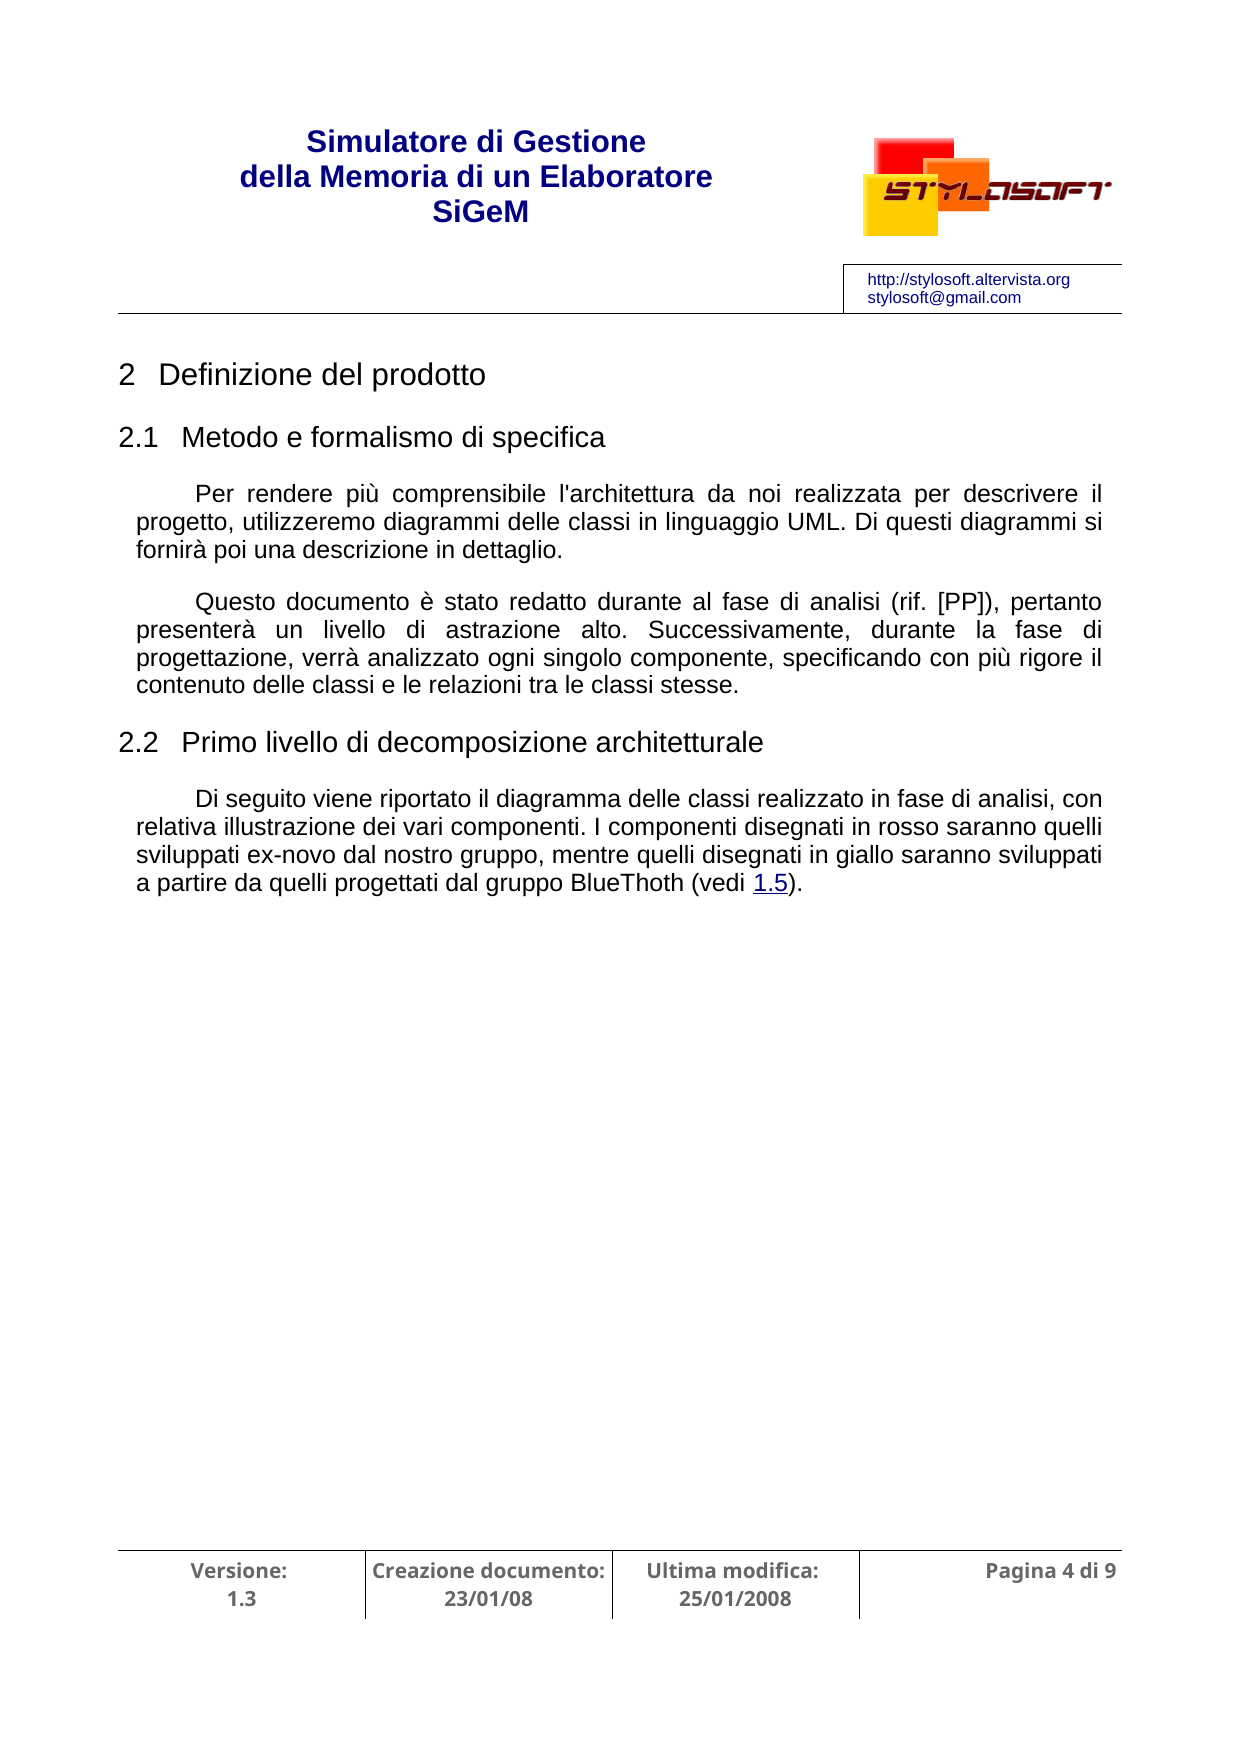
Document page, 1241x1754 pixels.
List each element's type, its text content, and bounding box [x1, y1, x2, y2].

subtitle Definizione del prodotto [118, 357, 1122, 391]
text Per rendere più comprensibile l'architettura da noi realizzata per descrivere il progetto, utilizzeremo diagrammi delle classi in linguaggio UML. Di questi diagrammi si fornirà poi una descrizione in dettaglio. [136, 480, 1104, 564]
text Di seguito viene riportato il diagramma delle classi realizzato in fase di analisi, con relativa illustrazione dei vari componenti. I componenti disegnati in rosso saranno quelli sviluppati ex-novo dal nostro gruppo, mentre quelli disegnati in giallo saranno sviluppati a partire da quelli progettati dal gruppo BlueThoth (vedi 1.5). [136, 785, 1104, 897]
subtitle Primo livello di decomposizione architetturale [118, 726, 1122, 758]
picture [848, 123, 1117, 247]
subtitle Metodo e formalismo di specifica [118, 421, 1122, 454]
text Questo documento è stato redatto durante al fase di analisi (rif. [PP]), pertanto presenterà un livello di astrazione alto. Successivamente, durante la fase di progettazione, verrà analizzato ogni singolo componente, specificando con più rigore il contenuto delle classi e le relazioni tra le classi stesse. [136, 587, 1104, 699]
